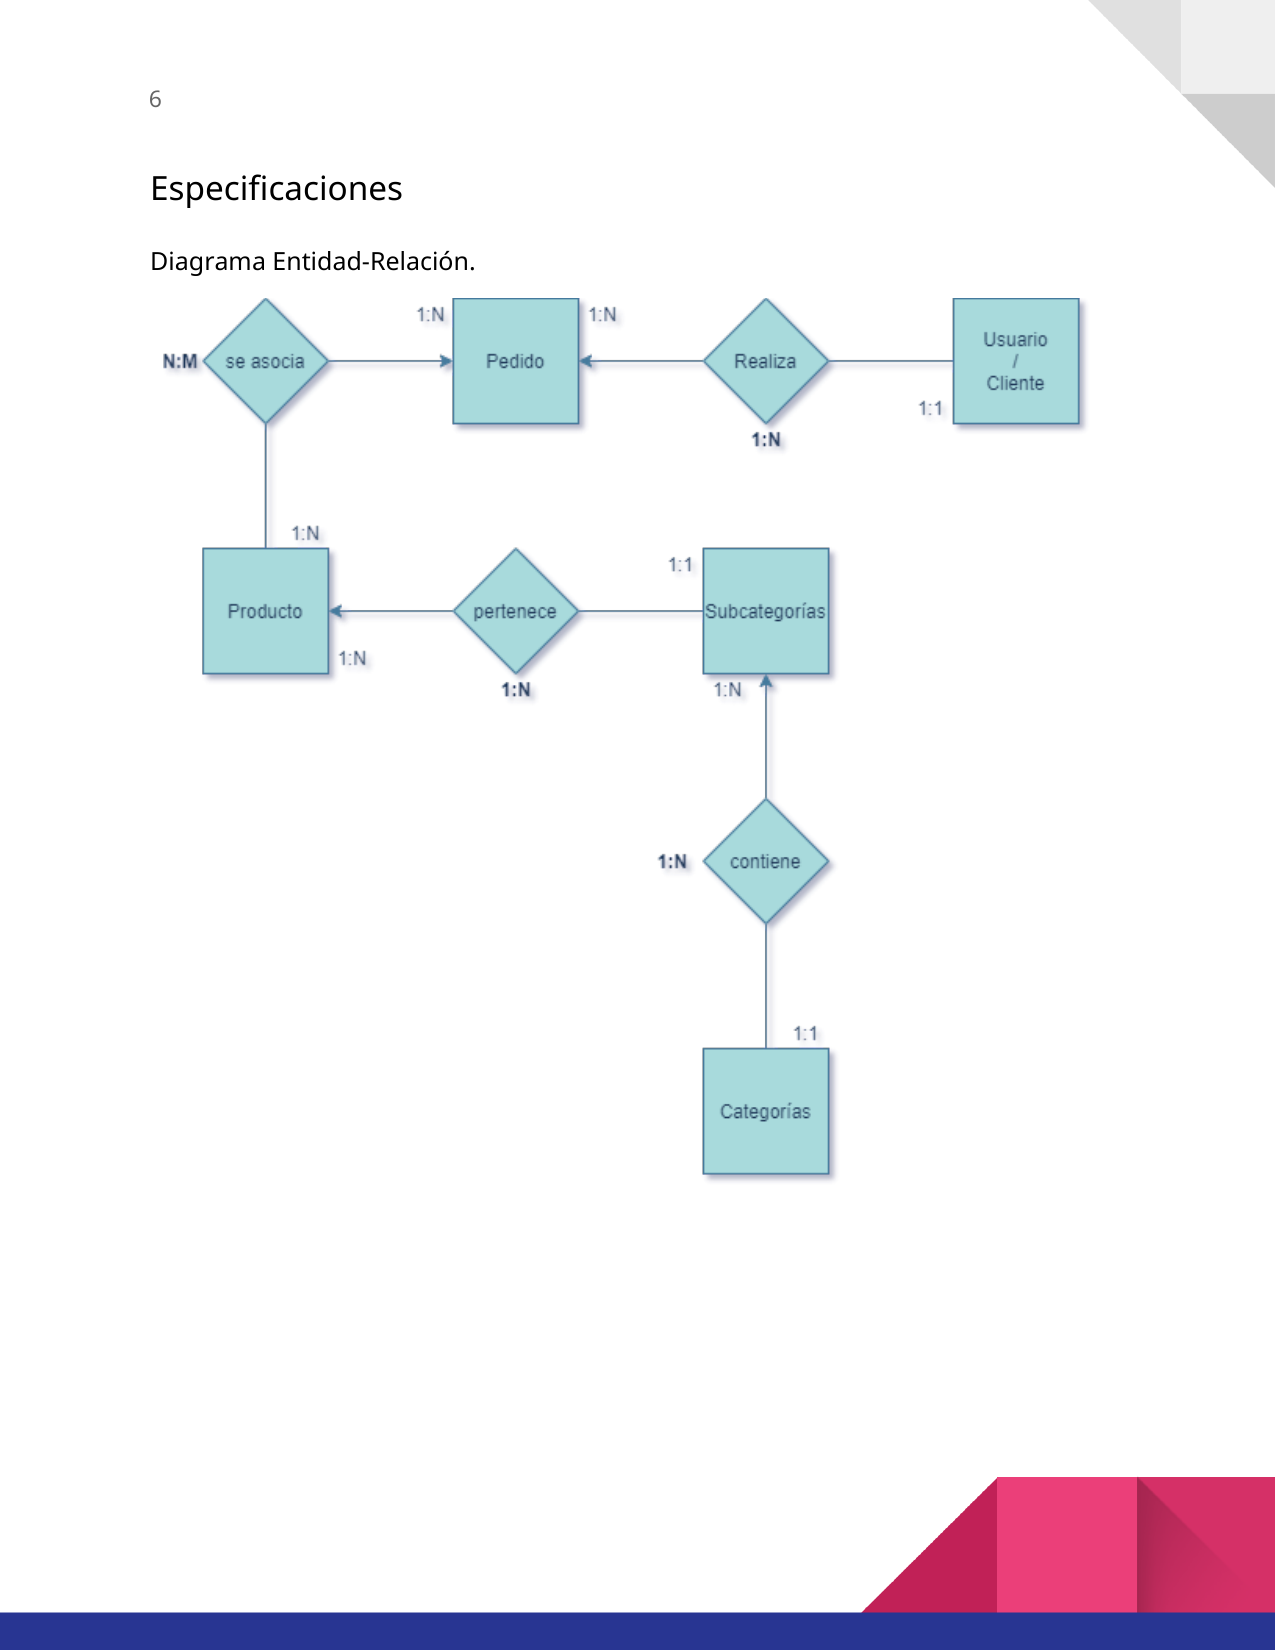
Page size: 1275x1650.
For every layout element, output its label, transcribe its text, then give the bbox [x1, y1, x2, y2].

picture [0, 1475, 1275, 1650]
subtitle Especificaciones [150, 164, 1125, 210]
picture [148, 298, 1097, 1192]
picture [1087, 0, 1275, 188]
subtitle Diagrama Entidad-Relación. [150, 243, 1125, 277]
